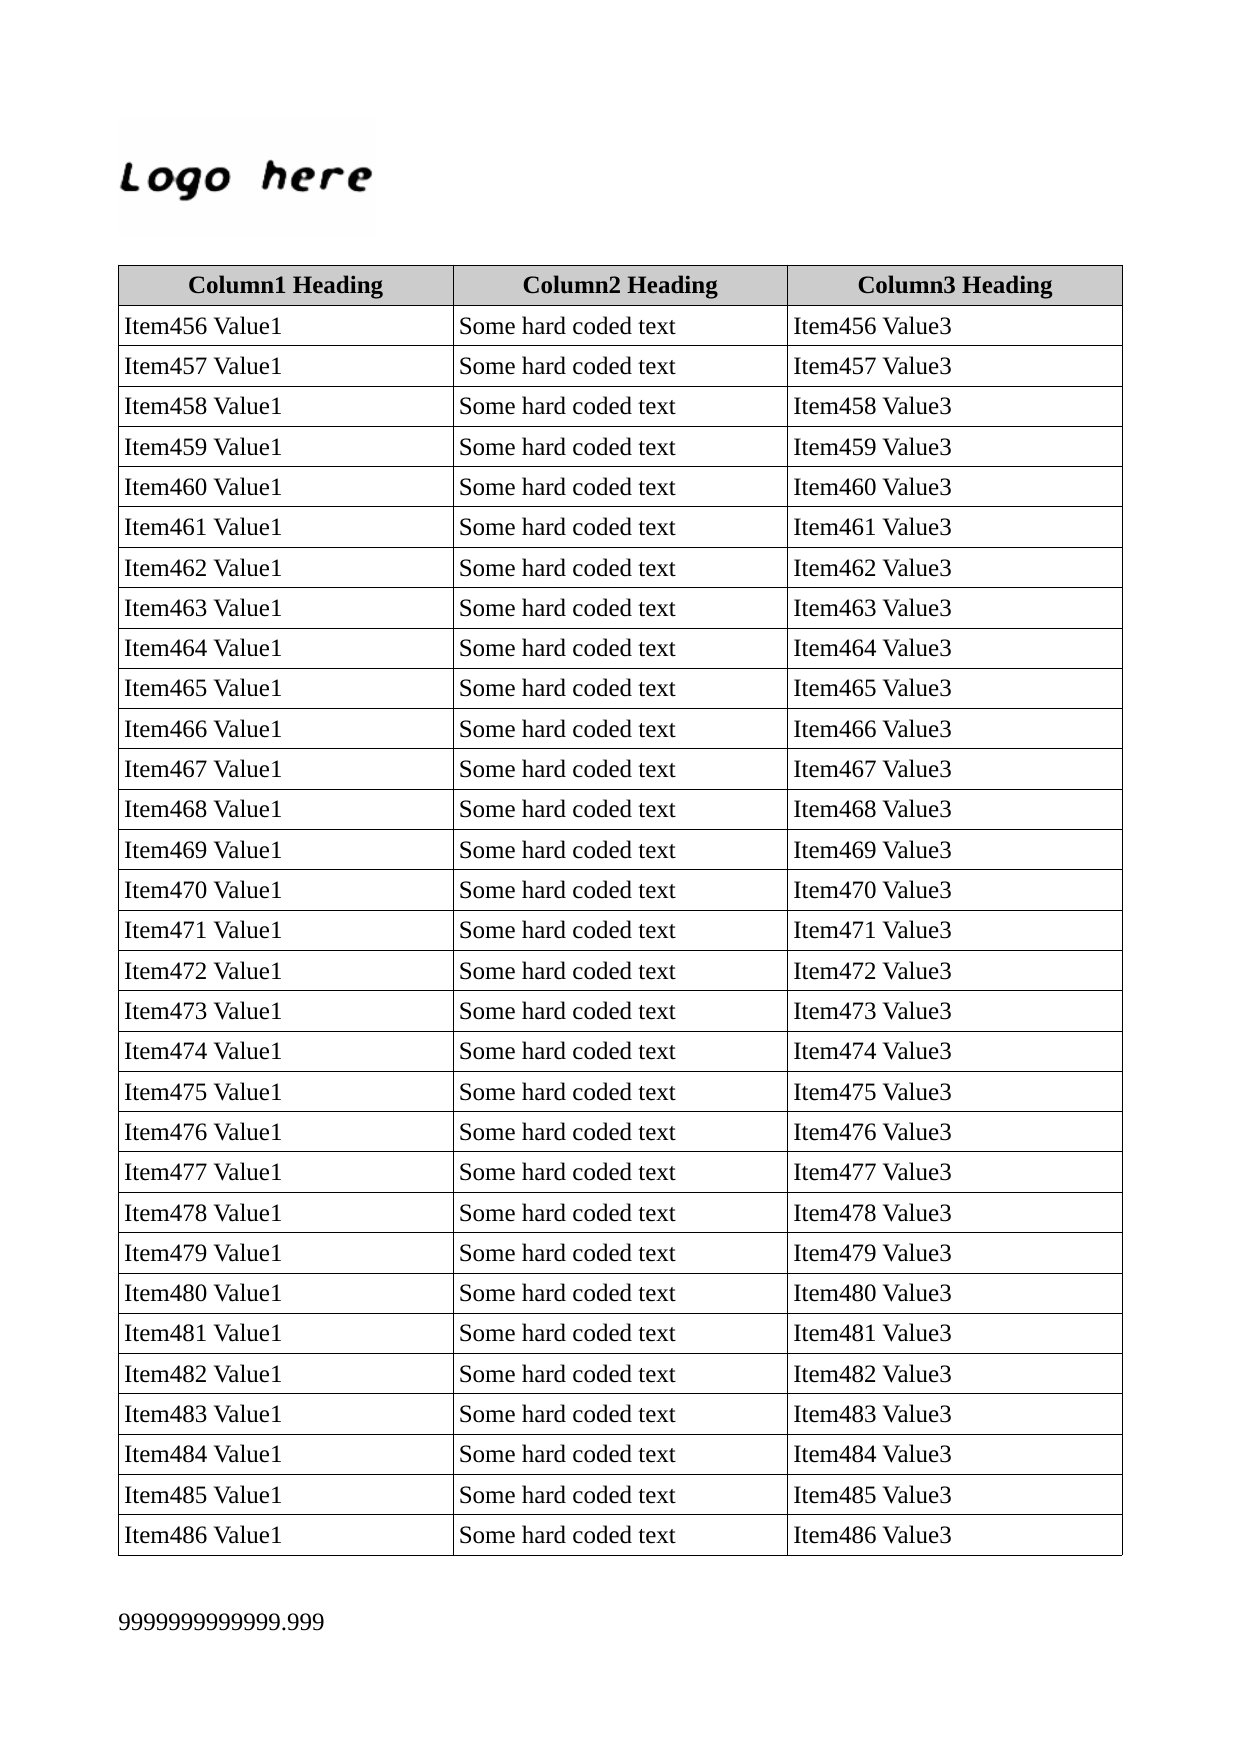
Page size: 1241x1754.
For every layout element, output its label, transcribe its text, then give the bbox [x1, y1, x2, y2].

table_cell Item465 Value3 [788, 669, 1122, 708]
table_cell Item460 Value1 [119, 467, 453, 506]
table_cell Some hard coded text [454, 870, 787, 909]
table_cell Item483 Value1 [119, 1394, 453, 1434]
table_cell Some hard coded text [454, 1233, 787, 1272]
table_cell Item464 Value1 [119, 629, 453, 668]
table_cell Item462 Value3 [788, 548, 1122, 587]
table_cell Item470 Value1 [119, 870, 453, 909]
table_cell Item477 Value1 [119, 1152, 453, 1192]
table_cell Item461 Value1 [119, 507, 453, 547]
table_cell Item485 Value1 [119, 1475, 453, 1514]
table_cell Item475 Value3 [788, 1072, 1122, 1111]
table_cell Item471 Value3 [788, 911, 1122, 950]
table_cell Item463 Value3 [788, 588, 1122, 627]
table_cell Item462 Value1 [119, 548, 453, 587]
table_cell Item469 Value1 [119, 830, 453, 869]
table_cell Some hard coded text [454, 790, 787, 829]
table_cell Some hard coded text [454, 749, 787, 789]
table_cell Item468 Value1 [119, 790, 453, 829]
table_cell Some hard coded text [454, 1274, 787, 1313]
table_cell Some hard coded text [454, 991, 787, 1031]
table_cell Some hard coded text [454, 1193, 787, 1232]
table_cell Item473 Value3 [788, 991, 1122, 1031]
table_cell Item482 Value1 [119, 1354, 453, 1393]
table_cell Some hard coded text [454, 1354, 787, 1393]
table_cell Item479 Value3 [788, 1233, 1122, 1272]
table_cell Some hard coded text [454, 306, 787, 345]
table_cell Item466 Value3 [788, 709, 1122, 748]
table_cell Some hard coded text [454, 1112, 787, 1151]
table_cell Some hard coded text [454, 1394, 787, 1434]
table_cell Item481 Value3 [788, 1314, 1122, 1353]
table_cell Item458 Value3 [788, 387, 1122, 426]
table_cell Some hard coded text [454, 588, 787, 627]
picture [118, 118, 377, 236]
table_cell Item472 Value1 [119, 951, 453, 990]
table_cell Item467 Value3 [788, 749, 1122, 789]
table_cell Item474 Value1 [119, 1032, 453, 1071]
table_cell Item478 Value1 [119, 1193, 453, 1232]
table_cell Some hard coded text [454, 467, 787, 506]
table_cell Item480 Value1 [119, 1274, 453, 1313]
table_cell Some hard coded text [454, 346, 787, 386]
table_cell Item468 Value3 [788, 790, 1122, 829]
table_cell Some hard coded text [454, 1314, 787, 1353]
table_cell Item456 Value1 [119, 306, 453, 345]
table_cell Item486 Value1 [119, 1515, 453, 1554]
table_header Column1 Heading [119, 266, 453, 305]
table_cell Item472 Value3 [788, 951, 1122, 990]
table_cell Item484 Value1 [119, 1435, 453, 1474]
table_cell Item459 Value1 [119, 427, 453, 466]
table_cell Item459 Value3 [788, 427, 1122, 466]
table_cell Item482 Value3 [788, 1354, 1122, 1393]
table_cell Item463 Value1 [119, 588, 453, 627]
table_cell Item471 Value1 [119, 911, 453, 950]
table_cell Item486 Value3 [788, 1515, 1122, 1554]
table_cell Item475 Value1 [119, 1072, 453, 1111]
table_cell Item478 Value3 [788, 1193, 1122, 1232]
table_cell Some hard coded text [454, 669, 787, 708]
table_cell Some hard coded text [454, 387, 787, 426]
table_cell Some hard coded text [454, 830, 787, 869]
table_cell Item457 Value1 [119, 346, 453, 386]
table_cell Item484 Value3 [788, 1435, 1122, 1474]
table_cell Some hard coded text [454, 951, 787, 990]
table_cell Some hard coded text [454, 1152, 787, 1192]
table_cell Item473 Value1 [119, 991, 453, 1031]
table_cell Item456 Value3 [788, 306, 1122, 345]
table_cell Item481 Value1 [119, 1314, 453, 1353]
table_cell Some hard coded text [454, 709, 787, 748]
table_cell Item466 Value1 [119, 709, 453, 748]
table_cell Item477 Value3 [788, 1152, 1122, 1192]
table_cell Item461 Value3 [788, 507, 1122, 547]
table_cell Item460 Value3 [788, 467, 1122, 506]
table_cell Item464 Value3 [788, 629, 1122, 668]
table_cell Some hard coded text [454, 629, 787, 668]
table_cell Some hard coded text [454, 1475, 787, 1514]
table_cell Some hard coded text [454, 1032, 787, 1071]
table_header Column3 Heading [788, 266, 1122, 305]
table_cell Item457 Value3 [788, 346, 1122, 386]
table_cell Item467 Value1 [119, 749, 453, 789]
table_cell Item458 Value1 [119, 387, 453, 426]
table_header Column2 Heading [454, 266, 787, 305]
table_cell Some hard coded text [454, 1435, 787, 1474]
table_cell Item469 Value3 [788, 830, 1122, 869]
table_cell Item479 Value1 [119, 1233, 453, 1272]
table_cell Item474 Value3 [788, 1032, 1122, 1071]
table_cell Item465 Value1 [119, 669, 453, 708]
table_cell Item480 Value3 [788, 1274, 1122, 1313]
table_cell Some hard coded text [454, 507, 787, 547]
table_cell Some hard coded text [454, 1515, 787, 1554]
table_cell Some hard coded text [454, 911, 787, 950]
table_cell Item485 Value3 [788, 1475, 1122, 1514]
table_cell Item476 Value3 [788, 1112, 1122, 1151]
table_cell Some hard coded text [454, 427, 787, 466]
table_cell Item470 Value3 [788, 870, 1122, 909]
table_cell Item483 Value3 [788, 1394, 1122, 1434]
table_cell Item476 Value1 [119, 1112, 453, 1151]
table_cell Some hard coded text [454, 548, 787, 587]
table_cell Some hard coded text [454, 1072, 787, 1111]
